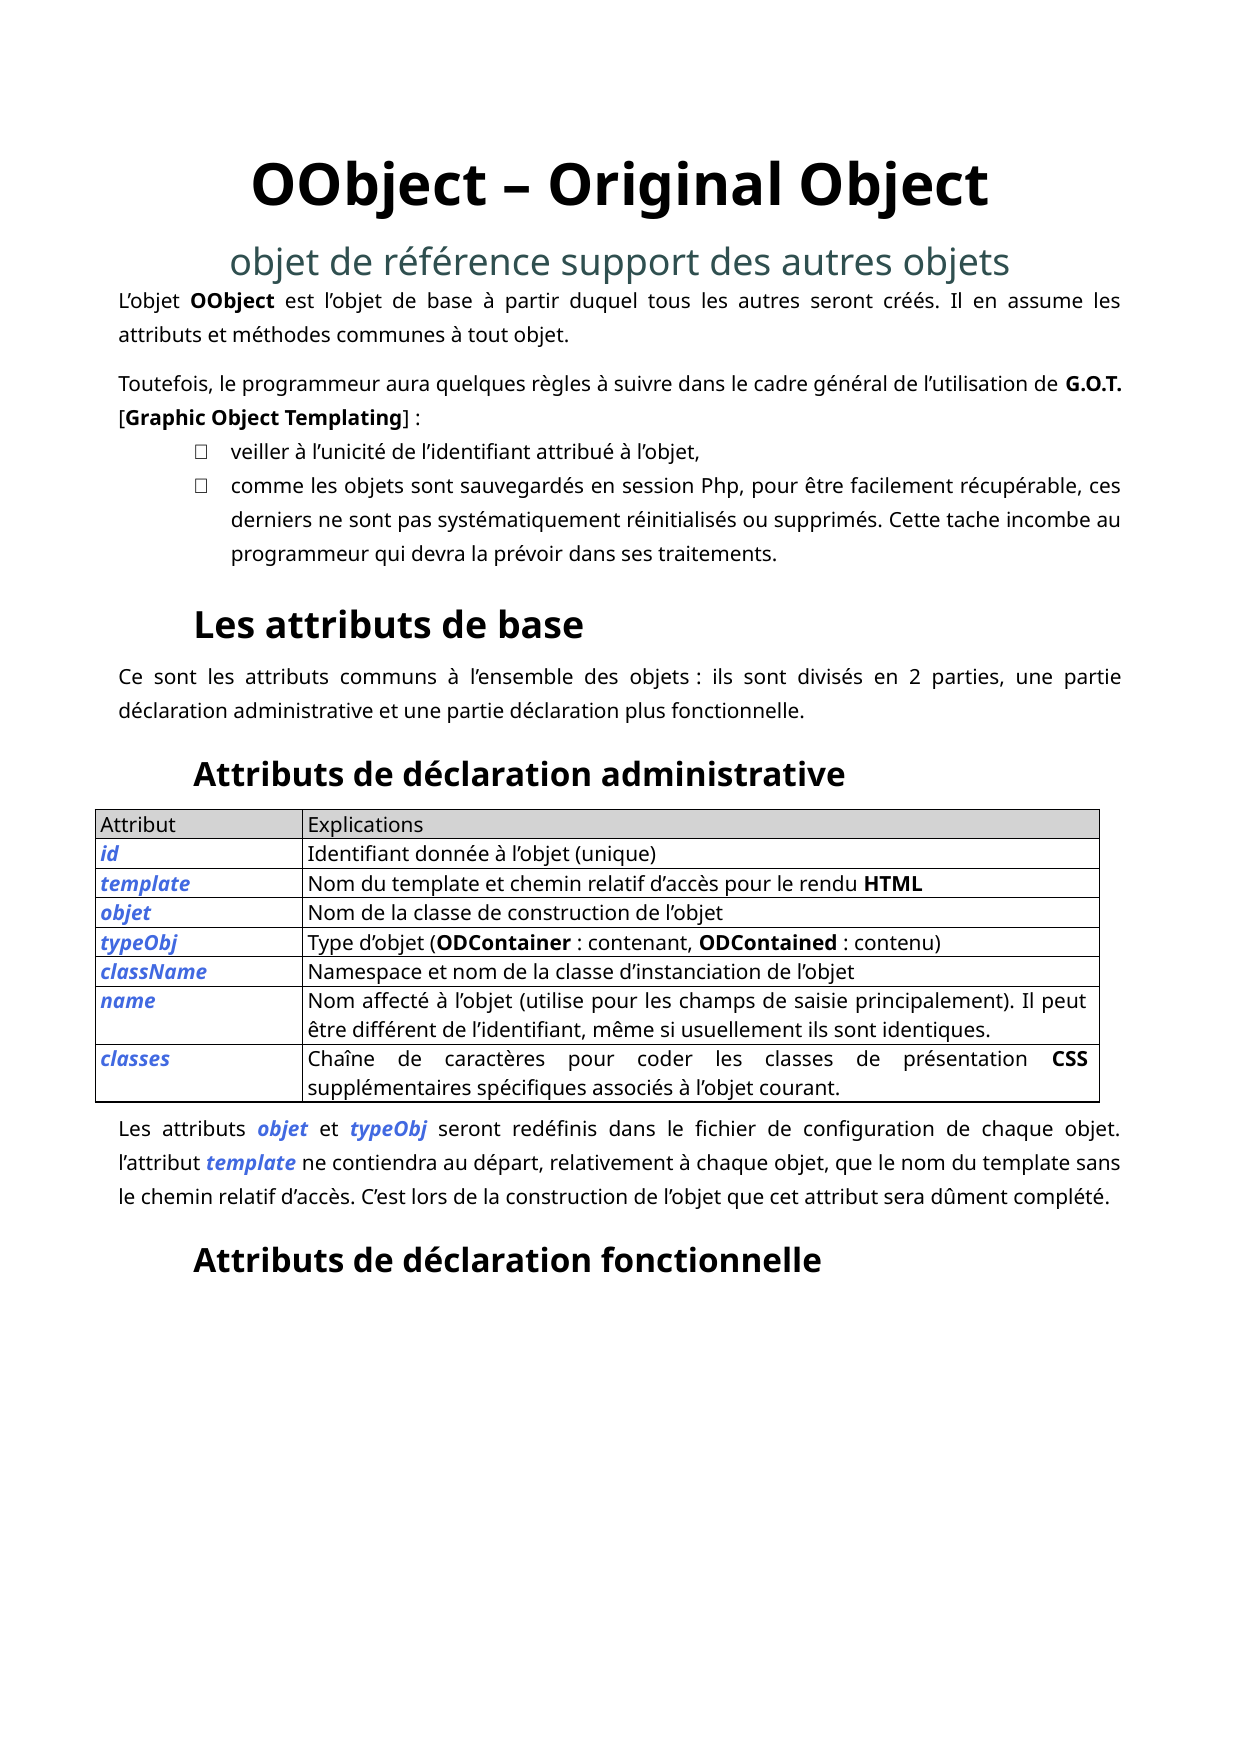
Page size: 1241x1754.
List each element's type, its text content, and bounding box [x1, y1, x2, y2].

table_cell objet [96, 898, 302, 927]
text L’objet OObject est l’objet de base à partir duquel tous les autres seront créés. Il en assume les attributs et méthodes communes à tout objet. [118, 286, 1122, 349]
table_cell Nom du template et chemin relatif d’accès pour le rendu HTML [303, 869, 1099, 897]
table_cell Type d’objet (ODContainer : contenant, ODContained : contenu) [303, 928, 1099, 956]
table_cell Chaîne de caractères pour coder les classes de présentation CSS supplémentaires spécifiques associés à l’objet courant. [303, 1045, 1099, 1101]
table_cell className [96, 957, 302, 986]
table_header Explications [303, 810, 1099, 838]
list comme les objets sont sauvegardés en session Php, pour être facilement récupérable, ces derniers ne sont pas systématiquement réinitialisés ou supprimés. Cette tache incombe au programmeur qui devra la prévoir dans ses traitements. [193, 471, 1122, 568]
subtitle Les attributs de base [118, 598, 1122, 649]
table_cell Namespace et nom de la classe d’instanciation de l’objet [303, 957, 1099, 986]
subtitle objet de référence support des autres objets [118, 235, 1122, 286]
text Ce sont les attributs communs à l’ensemble des objets : ils sont divisés en 2 parties, une partie déclaration administrative et une partie déclaration plus fonctionnelle. [118, 662, 1122, 724]
table_cell Identifiant donnée à l’objet (unique) [303, 839, 1099, 868]
text Les attributs objet et typeObj seront redéfinis dans le fichier de configuration de chaque objet. l’attribut template ne contiendra au départ, relativement à chaque objet, que le nom du template sans le chemin relatif d’accès. C’est lors de la construction de l’objet que cet attribut sera dûment complété. [118, 1114, 1122, 1211]
title OObject – Original Object [118, 143, 1122, 223]
subtitle Attributs de déclaration fonctionnelle [118, 1237, 1122, 1283]
table_cell Nom affecté à l’objet (utilise pour les champs de saisie principalement). Il peut être différent de l’identifiant, même si usuellement ils sont identiques. [303, 987, 1099, 1043]
table_cell classes [96, 1045, 302, 1101]
table_cell name [96, 987, 302, 1043]
subtitle Attributs de déclaration administrative [118, 751, 1122, 796]
table_cell typeObj [96, 928, 302, 956]
text Toutefois, le programmeur aura quelques règles à suivre dans le cadre général de l’utilisation de G.O.T. [Graphic Object Templating] : [118, 369, 1122, 431]
table_cell id [96, 839, 302, 868]
table_cell Nom de la classe de construction de l’objet [303, 898, 1099, 927]
table_cell template [96, 869, 302, 897]
list veiller à l’unicité de l’identifiant attribué à l’objet, [193, 437, 1122, 465]
table_header Attribut [96, 810, 302, 838]
